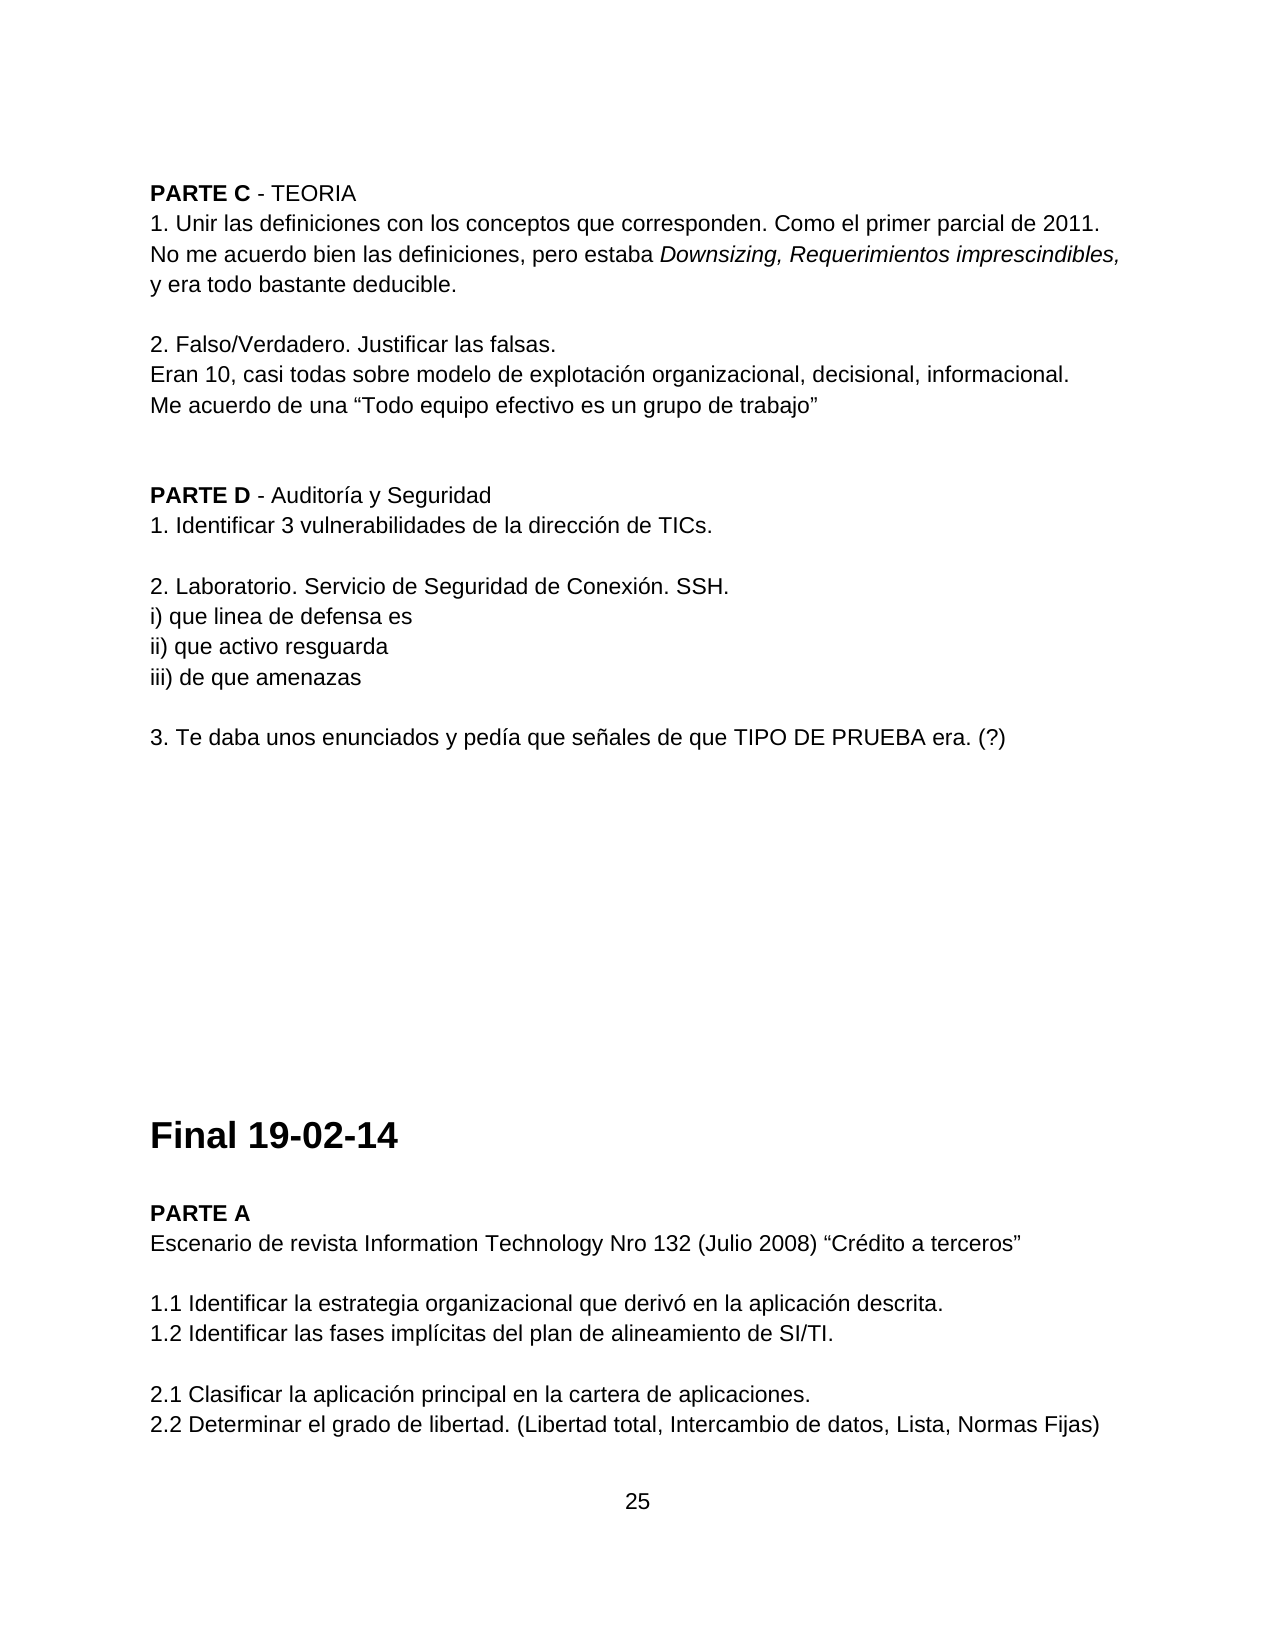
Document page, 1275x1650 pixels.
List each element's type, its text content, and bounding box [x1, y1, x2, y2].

subtitle Final 19-02-14 [150, 1114, 1125, 1157]
text PARTE D - Auditoría y Seguridad [150, 482, 1125, 509]
text Eran 10, casi todas sobre modelo de explotación organizacional, decisional, informacional. [150, 361, 1125, 388]
text 2.1 Clasificar la aplicación principal en la cartera de aplicaciones. [150, 1381, 1125, 1407]
text PARTE A [150, 1199, 1125, 1226]
text 1. Unir las definiciones con los conceptos que corresponden. Como el primer parcial de 2011. No me acuerdo bien las definiciones, pero estaba Downsizing, Requerimientos imprescindibles, y era todo bastante deducible. [150, 210, 1125, 297]
text 2. Laboratorio. Servicio de Seguridad de Conexión. SSH. [150, 573, 1125, 599]
text ii) que activo resguarda [150, 633, 1125, 660]
text PARTE C - TEORIA [150, 180, 1125, 207]
text Me acuerdo de una “Todo equipo efectivo es un grupo de trabajo” [150, 392, 1125, 418]
text 1.1 Identificar la estrategia organizacional que derivó en la aplicación descrita. [150, 1290, 1125, 1317]
text iii) de que amenazas [150, 663, 1125, 690]
text 3. Te daba unos enunciados y pedía que señales de que TIPO DE PRUEBA era. (?) [150, 724, 1125, 750]
text i) que linea de defensa es [150, 603, 1125, 629]
text 1. Identificar 3 vulnerabilidades de la dirección de TICs. [150, 512, 1125, 539]
text Escenario de revista Information Technology Nro 132 (Julio 2008) “Crédito a terceros” [150, 1230, 1125, 1256]
text 1.2 Identificar las fases implícitas del plan de alineamiento de SI/TI. [150, 1320, 1125, 1347]
text 2.2 Determinar el grado de libertad. (Libertad total, Intercambio de datos, Lista, Normas Fijas) [150, 1411, 1125, 1437]
text 2. Falso/Verdadero. Justificar las falsas. [150, 331, 1125, 358]
